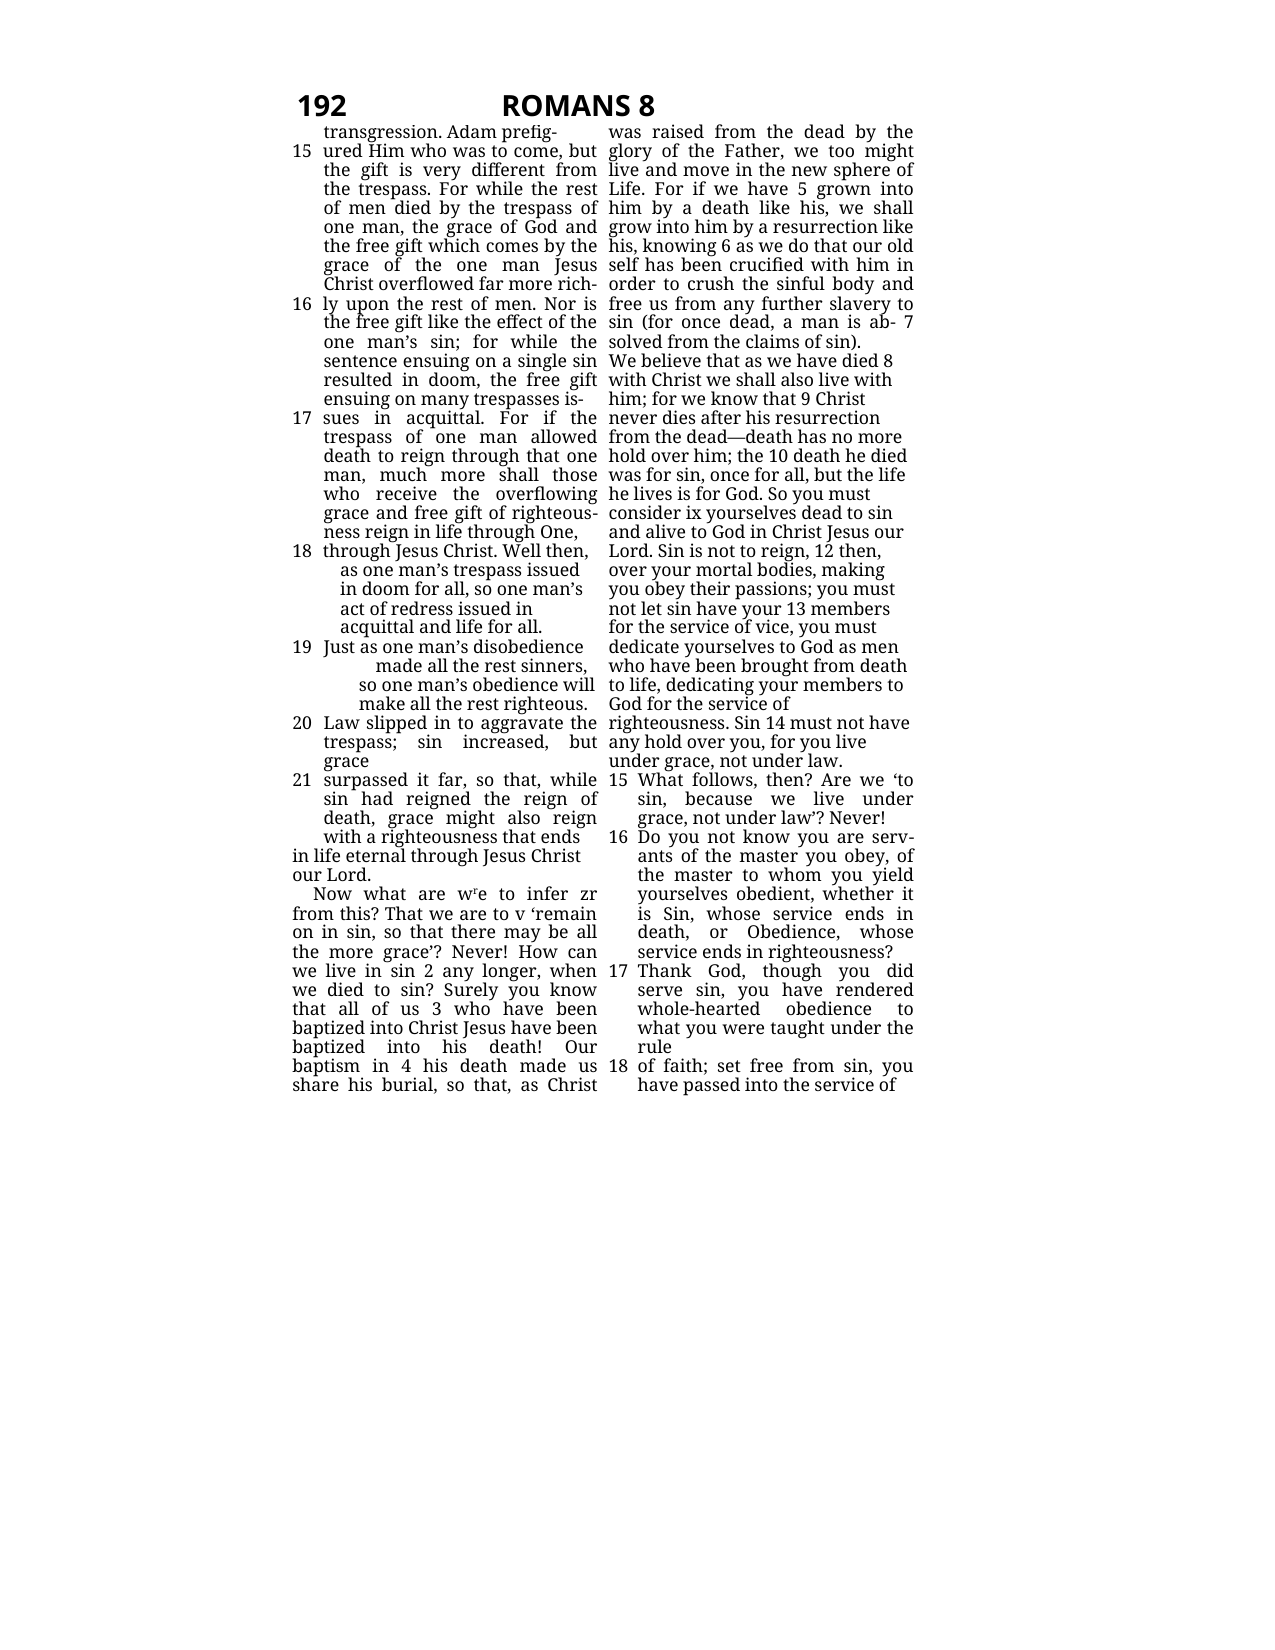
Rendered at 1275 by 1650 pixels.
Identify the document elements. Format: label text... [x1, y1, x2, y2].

list What follows, then? Are we ‘to sin, because we live under grace, not under law’? Never! [608, 771, 914, 828]
list transgression. Adam prefig- [292, 123, 598, 142]
list through Jesus Christ. Well then, [292, 542, 598, 562]
list of faith; set free from sin, you have passed into the service of [608, 1057, 914, 1095]
list Law slipped in to aggravate the trespass; sin increased, but grace [292, 714, 598, 771]
text Now what are wre to infer zr from this? That we are to v ‘remain on in sin, so that there may be all the more grace’? Never! How can we live in sin 2 any longer, when we died to sin? Surely you know that all of us 3 who have been baptized into Christ Jesus have been baptized into his death! Our baptism in 4 his death made us share his burial, so that, as Christ [292, 886, 598, 1095]
list Do you not know you are serv­ants of the master you obey, of the master to whom you yield yourselves obedient, whether it is Sin, whose service ends in death, or Obedience, whose service ends in righteousness? [608, 828, 914, 962]
list ly upon the rest of men. Nor is the free gift like the effect of the one man’s sin; for while the sentence ensuing on a single sin resulted in doom, the free gift ensuing on many trespasses is- [292, 295, 598, 409]
list sues in acquittal. For if the trespass of one man allowed death to reign through that one man, much more shall those who receive the overflowing grace and free gift of righteous­ness reign in life through One, [292, 409, 598, 542]
text as one man’s trespass issued in doom for all, so one man’s act of redress issued in acquittal and life for all. [340, 562, 598, 638]
text in life eternal through Jesus Christ our Lord. [292, 847, 598, 886]
list Just as one man’s disobedience [292, 638, 598, 657]
text made all the rest sinners, so one man’s obedience will make all the rest right­eous. [359, 657, 598, 714]
list ured Him who was to come, but the gift is very different from the trespass. For while the rest of men died by the trespass of one man, the grace of God and the free gift which comes by the grace of the one man Jesus Christ overflowed far more rich- [292, 142, 598, 295]
text was raised from the dead by the glory of the Father, we too might live and move in the new sphere of Life. For if we have 5 grown into him by a death like his, we shall grow into him by a resurrection like his, knowing 6 as we do that our old self has been crucified with him in order to crush the sinful body and free us from any further slavery to sin (for once dead, a man is ab- 7 solved from the claims of sin). [608, 123, 914, 352]
list Thank God, though you did serve sin, you have rendered whole-hearted obedience to what you were taught under the rule [608, 962, 914, 1057]
text We believe that as we have died 8 with Christ we shall also live with him; for we know that 9 Christ never dies after his resur­rection from the dead—death has no more hold over him; the 10 death he died was for sin, once for all, but the life he lives is for God. So you must consider ix yourselves dead to sin and alive to God in Christ Jesus our Lord. Sin is not to reign, 12 then, over your mortal bodies, making you obey their passions; you must not let sin have your 13 members for the service of vice, you must dedicate yourselves to God as men who have been brought from death to life, dedi­cating your members to God for the service of righteousness. Sin 14 must not have any hold over you, for you live under grace, not under law. [608, 352, 914, 771]
list surpassed it far, so that, while sin had reigned the reign of death, grace might also reign with a righteousness that ends [292, 771, 598, 847]
